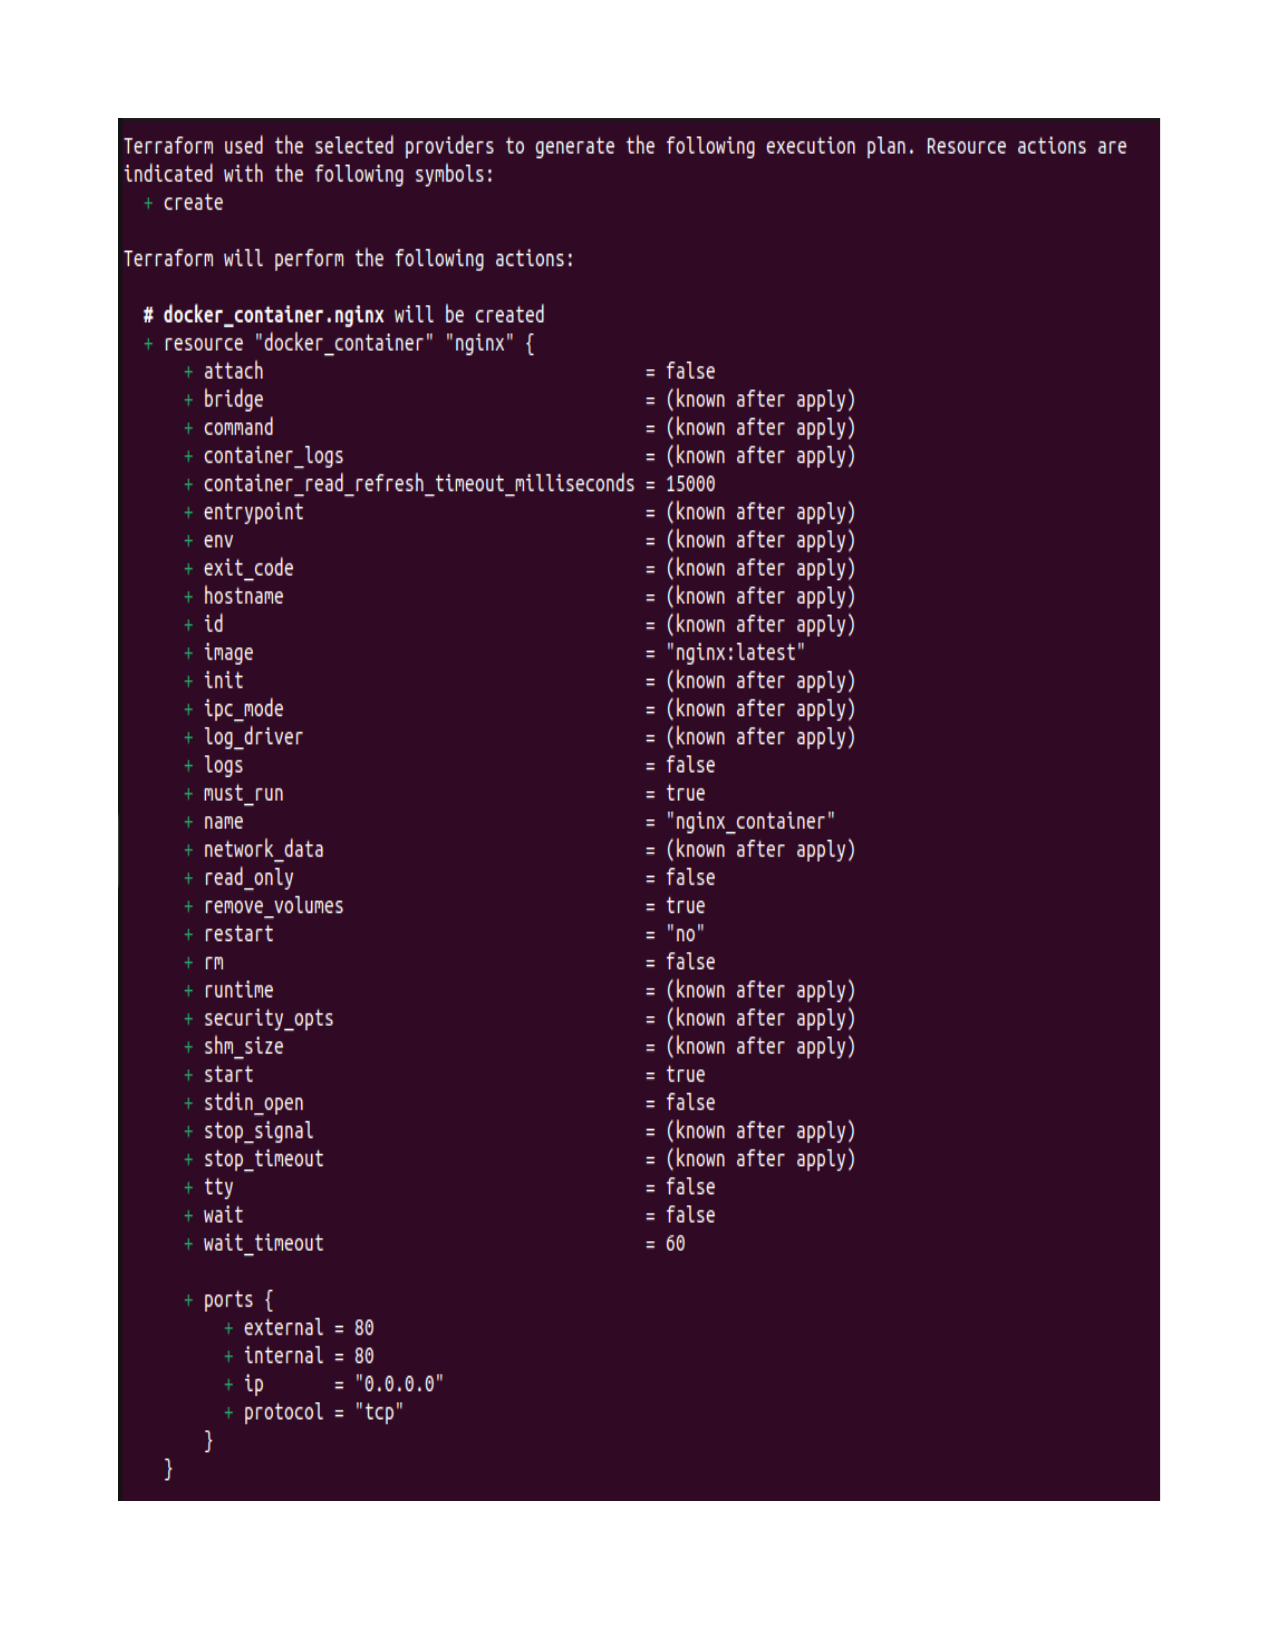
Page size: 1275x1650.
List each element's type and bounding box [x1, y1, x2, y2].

picture [118, 118, 1161, 1501]
